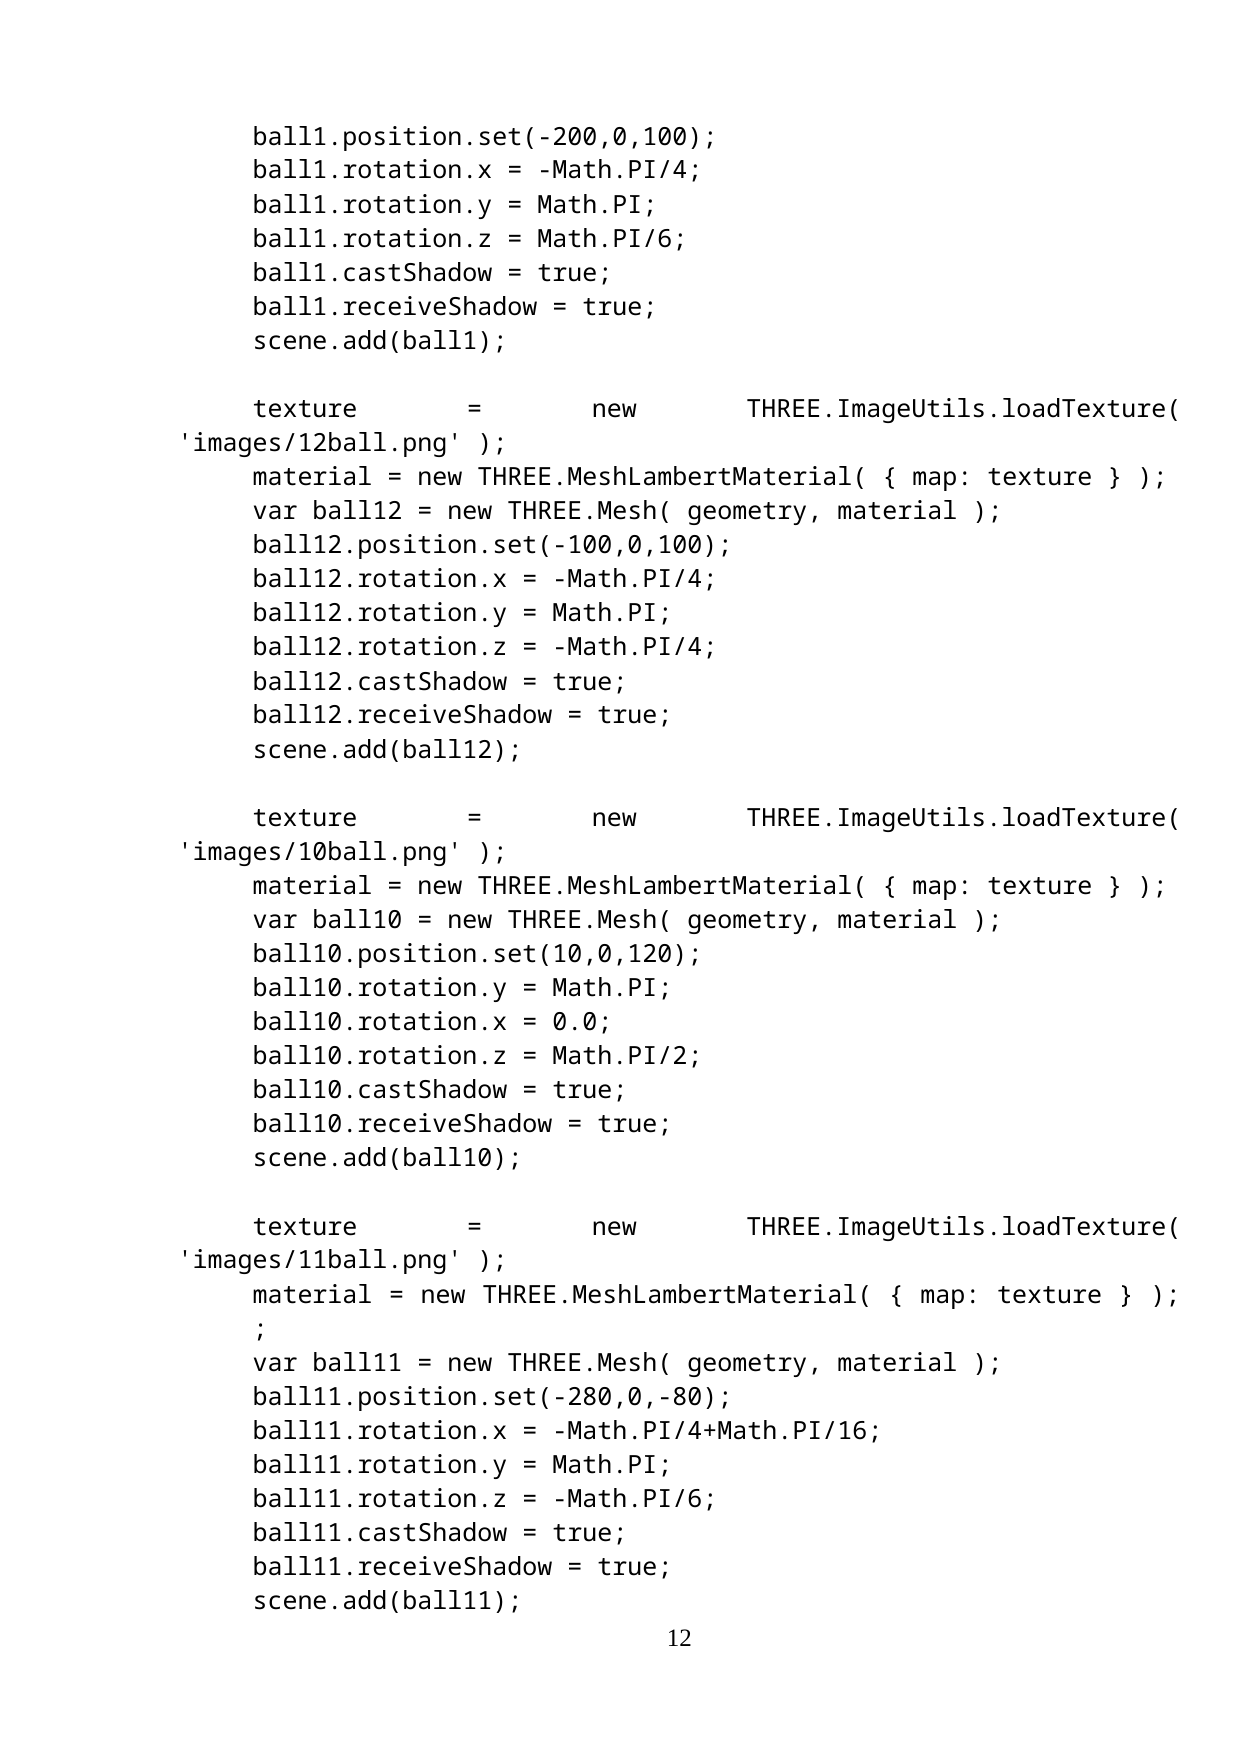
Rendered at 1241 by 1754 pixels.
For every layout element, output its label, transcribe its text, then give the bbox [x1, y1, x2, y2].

text ball12.castShadow = true; [177, 663, 1181, 697]
text ball10.position.set(10,0,120); [177, 936, 1181, 970]
text ball12.position.set(-100,0,100); [177, 527, 1181, 561]
text ball1.position.set(-200,0,100); [177, 118, 1181, 152]
text texture = new THREE.ImageUtils.loadTexture( 'images/10ball.png' ); [177, 799, 1181, 867]
text ball10.rotation.z = Math.PI/2; [177, 1038, 1181, 1072]
text scene.add(ball12); [177, 731, 1181, 765]
text ball1.receiveShadow = true; [177, 288, 1181, 322]
text material = new THREE.MeshLambertMaterial( { map: texture } ); ; [177, 1276, 1181, 1344]
text ball11.position.set(-280,0,-80); [177, 1378, 1181, 1412]
text scene.add(ball1); [177, 322, 1181, 357]
text ball10.rotation.x = 0.0; [177, 1004, 1181, 1038]
text ball1.rotation.y = Math.PI; [177, 186, 1181, 220]
text ball10.rotation.y = Math.PI; [177, 970, 1181, 1004]
text var ball11 = new THREE.Mesh( geometry, material ); [177, 1344, 1181, 1378]
text var ball12 = new THREE.Mesh( geometry, material ); [177, 493, 1181, 527]
text ball11.rotation.z = -Math.PI/6; [177, 1481, 1181, 1515]
text ball1.castShadow = true; [177, 254, 1181, 288]
text texture = new THREE.ImageUtils.loadTexture( 'images/11ball.png' ); [177, 1208, 1181, 1276]
text scene.add(ball10); [177, 1140, 1181, 1174]
text texture = new THREE.ImageUtils.loadTexture( 'images/12ball.png' ); [177, 391, 1181, 459]
text var ball10 = new THREE.Mesh( geometry, material ); [177, 902, 1181, 936]
text ball1.rotation.z = Math.PI/6; [177, 220, 1181, 254]
text ball12.rotation.x = -Math.PI/4; [177, 561, 1181, 595]
text ball12.rotation.y = Math.PI; [177, 595, 1181, 629]
text ball12.receiveShadow = true; [177, 697, 1181, 731]
text ball1.rotation.x = -Math.PI/4; [177, 152, 1181, 186]
text ball12.rotation.z = -Math.PI/4; [177, 629, 1181, 663]
text ball10.receiveShadow = true; [177, 1106, 1181, 1140]
text scene.add(ball11); [177, 1583, 1181, 1617]
text material = new THREE.MeshLambertMaterial( { map: texture } ); [177, 459, 1181, 493]
text ball11.rotation.y = Math.PI; [177, 1447, 1181, 1481]
text ball10.castShadow = true; [177, 1072, 1181, 1106]
text ball11.receiveShadow = true; [177, 1549, 1181, 1583]
text ball11.rotation.x = -Math.PI/4+Math.PI/16; [177, 1412, 1181, 1447]
text material = new THREE.MeshLambertMaterial( { map: texture } ); [177, 867, 1181, 902]
text ball11.castShadow = true; [177, 1515, 1181, 1549]
